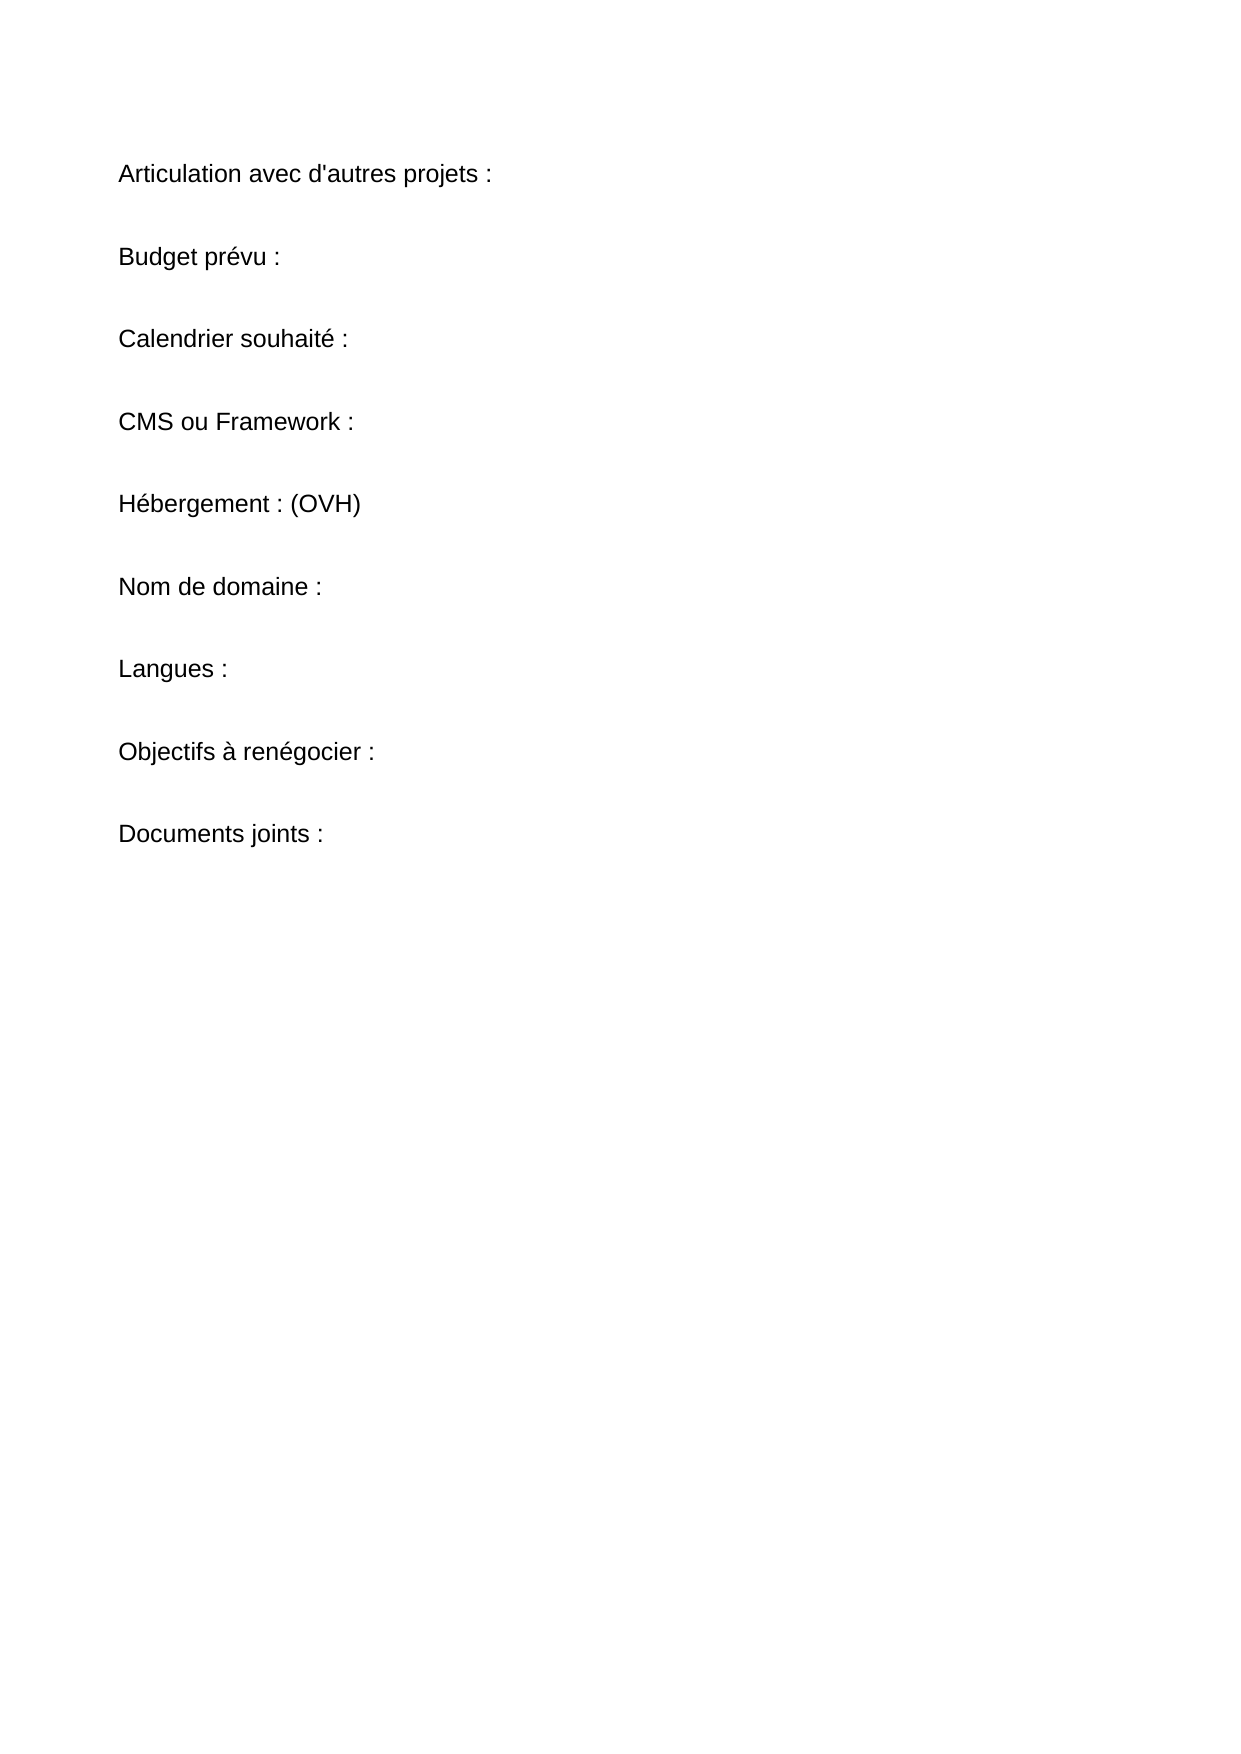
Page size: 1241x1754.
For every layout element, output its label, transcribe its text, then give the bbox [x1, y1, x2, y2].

text Budget prévu : [118, 242, 1122, 271]
text Calendrier souhaité : [118, 324, 1122, 353]
text Objectifs à renégocier : [118, 737, 1122, 766]
text Documents joints : [118, 819, 1122, 848]
text Hébergement : (OVH) [118, 489, 1122, 518]
text CMS ou Framework : [118, 407, 1122, 436]
text Articulation avec d'autres projets : [118, 159, 1122, 188]
text Nom de domaine : [118, 572, 1122, 601]
text Langues : [118, 654, 1122, 683]
